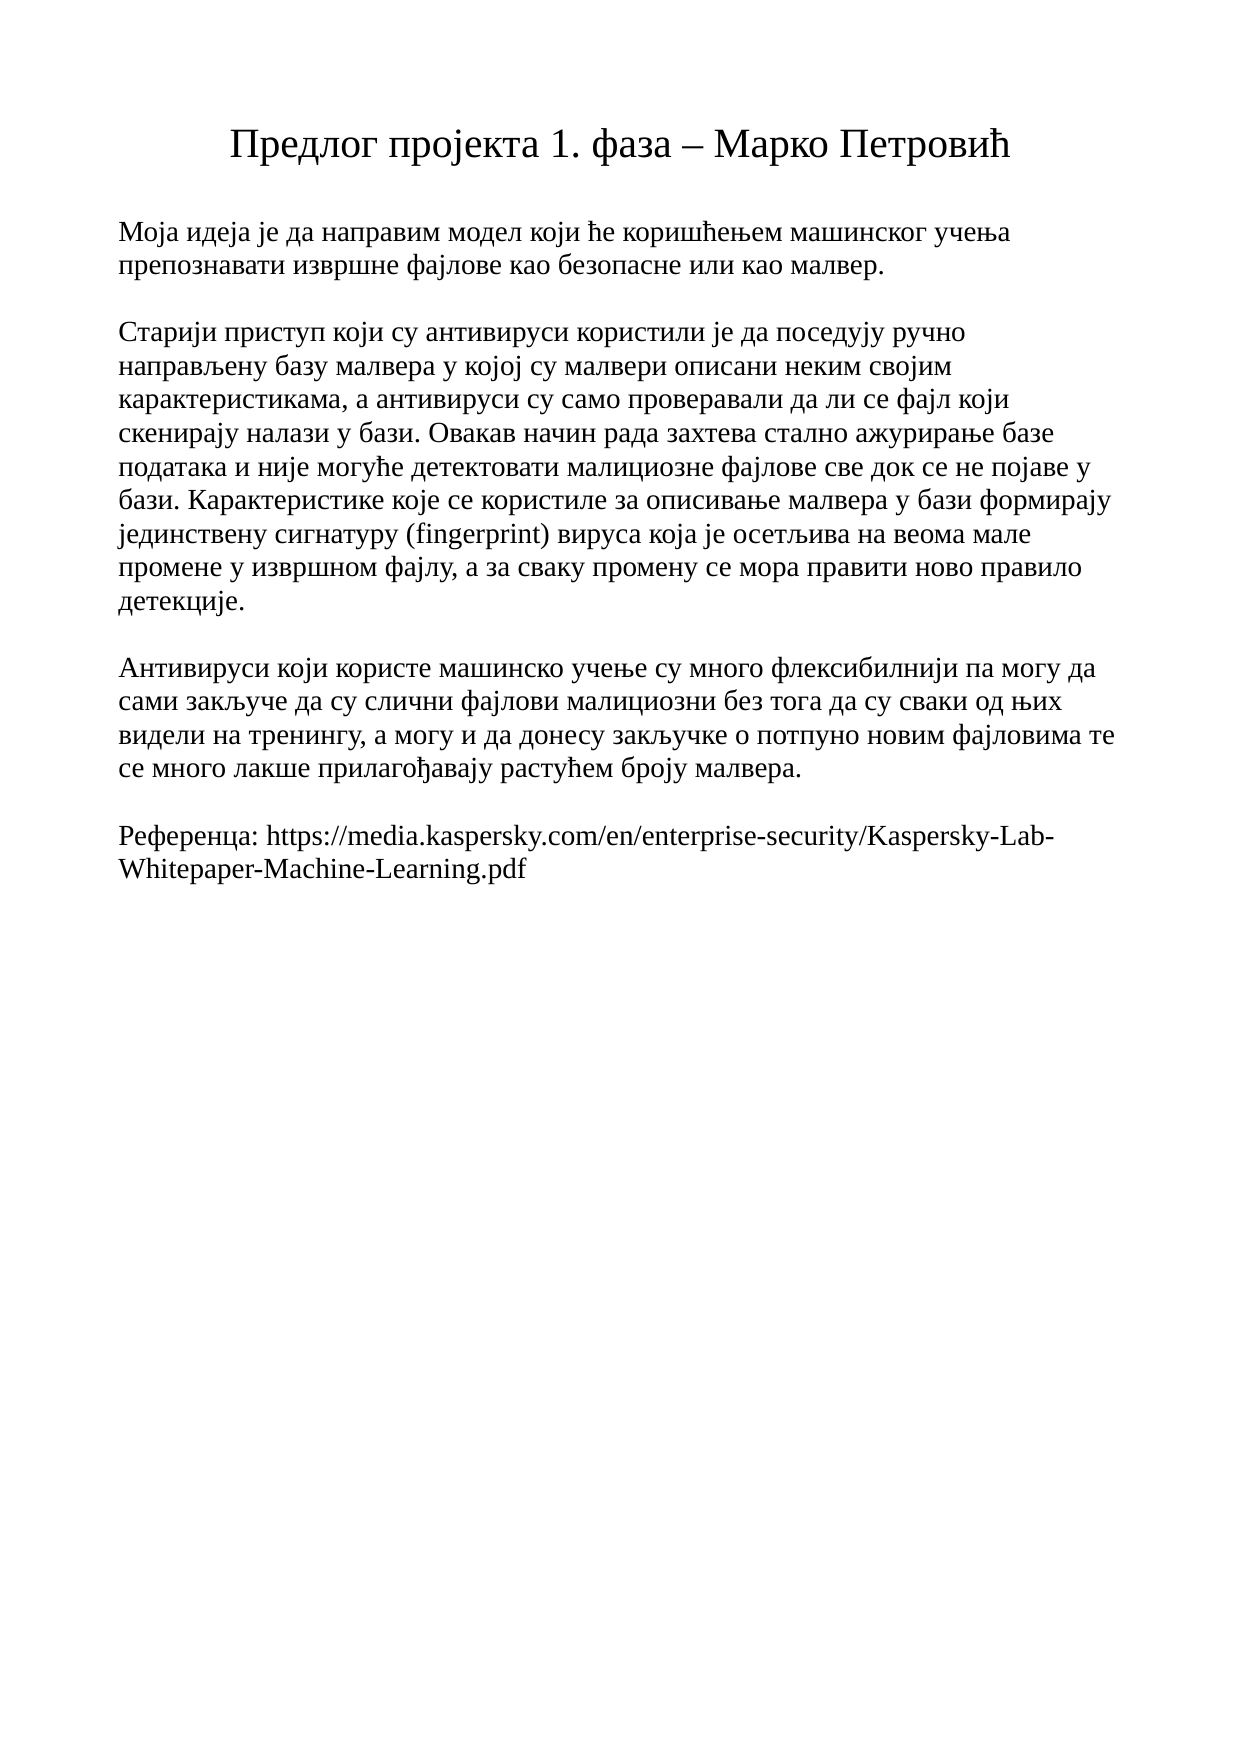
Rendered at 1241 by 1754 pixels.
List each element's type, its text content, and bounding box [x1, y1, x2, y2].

text Моја идеја је да направим модел који ће коришћењем машинског учења [118, 214, 1122, 247]
text препознавати извршне фајлове као безопасне или као малвер. [118, 247, 1122, 281]
text Старији приступ који су антивируси користили је да поседују ручно [118, 314, 1122, 348]
text направљену базу малвера у којој су малвери описани неким својим [118, 348, 1122, 382]
text скенирају налази у бази. Овакав начин рада захтева стално ажурирање базе [118, 415, 1122, 449]
text видели на тренингу, а могу и да донесу закључке о потпуно новим фајловима те [118, 717, 1122, 751]
text бази. Карактеристике које се користиле за описивање малвера у бази формирају [118, 482, 1122, 516]
text карактеристикама, а антивируси су само проверавали да ли се фајл који [118, 382, 1122, 415]
text сами закључе да су слични фајлови малициозни без тога да су сваки од њих [118, 683, 1122, 717]
text Whitepaper-Machine-Learning.pdf [118, 851, 1122, 885]
text Предлог пројекта 1. фаза – Марко Петровић [118, 118, 1122, 166]
text Антивируси који користе машинско учење су много флексибилнији па могу да [118, 650, 1122, 683]
text се много лакше прилагођавају растућем броју малвера. [118, 751, 1122, 784]
text детекције. [118, 583, 1122, 616]
text Референца: https://media.kaspersky.com/en/enterprise-security/Kaspersky-Lab- [118, 818, 1122, 851]
text података и није могуће детектовати малициозне фајлове све док се не појаве у [118, 449, 1122, 482]
text јединствену сигнатуру (fingerprint) вируса која је осетљива на веома мале [118, 516, 1122, 549]
text промене у извршном фајлу, а за сваку промену се мора правити ново правило [118, 549, 1122, 583]
